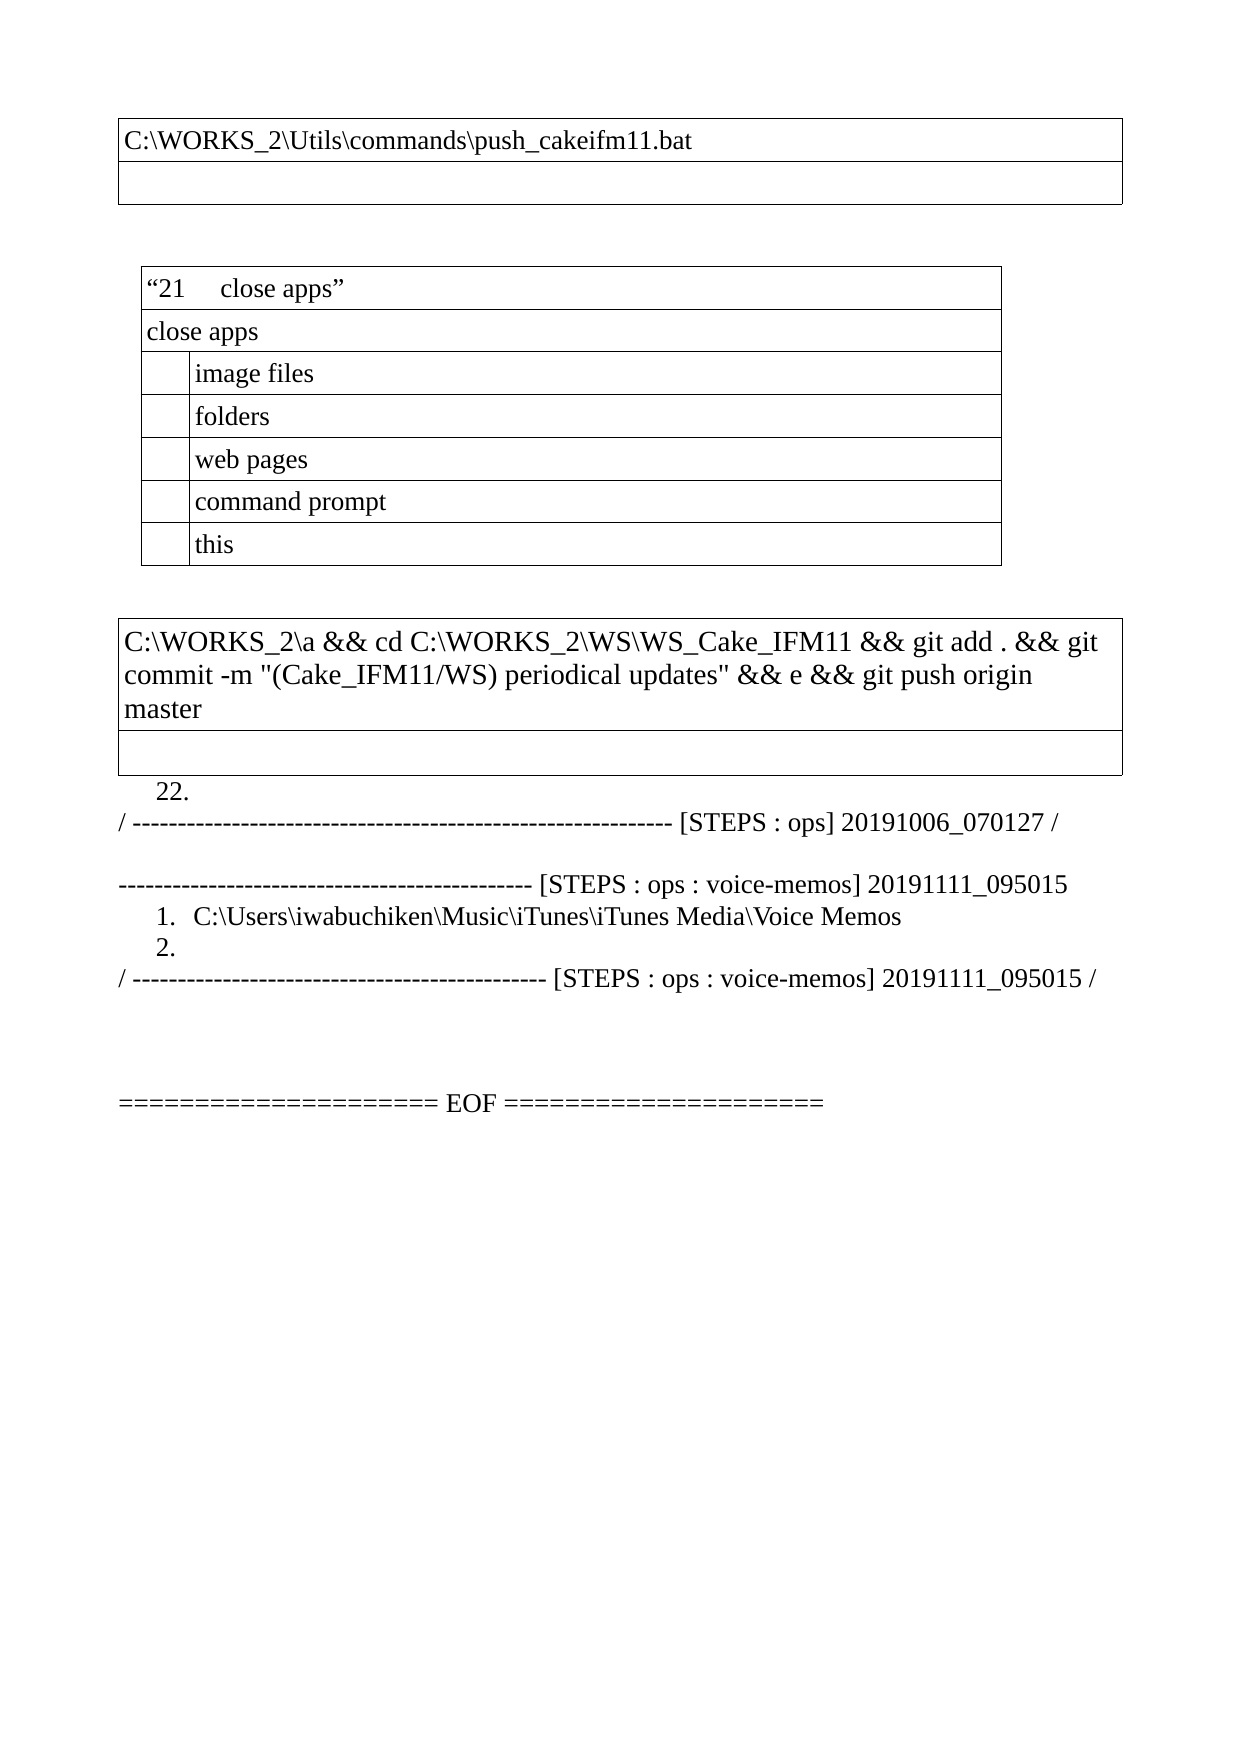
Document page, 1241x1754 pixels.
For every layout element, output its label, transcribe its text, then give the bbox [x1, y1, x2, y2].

text ===================== EOF ===================== [118, 1087, 1122, 1118]
table_header C:\WORKS_2\Utils\commands\push_cakeifm11.bat [119, 119, 1122, 161]
table_cell close apps [142, 310, 1001, 351]
text ---------------------------------------------- [STEPS : ops : voice-memos] 20191111_095015 [118, 869, 1122, 900]
table_cell image files [190, 352, 1001, 394]
table_cell folders [190, 395, 1001, 437]
table_cell [142, 523, 189, 565]
text / ---------------------------------------------- [STEPS : ops : voice-memos] 20191111_095015 / [118, 962, 1122, 993]
table_cell command prompt [190, 481, 1001, 522]
table_cell [142, 352, 189, 394]
table_cell web pages [190, 438, 1001, 479]
table_cell this [190, 523, 1001, 565]
table_cell [142, 395, 189, 437]
table_header “21 close apps” [142, 267, 1001, 309]
table_cell [142, 481, 189, 522]
list C:\Users\iwabuchiken\Music\iTunes\iTunes Media\Voice Memos [156, 900, 1122, 931]
table_cell [142, 438, 189, 479]
table_header C:\WORKS_2\a && cd C:\WORKS_2\WS\WS_Cake_IFM11 && git add . && git commit -m "(Cake_IFM11/WS) periodical updates" && e && git push origin master [119, 619, 1122, 730]
text / ------------------------------------------------------------ [STEPS : ops] 20191006_070127 / [118, 806, 1122, 837]
table_cell [119, 731, 1122, 775]
table_cell [119, 162, 1122, 203]
